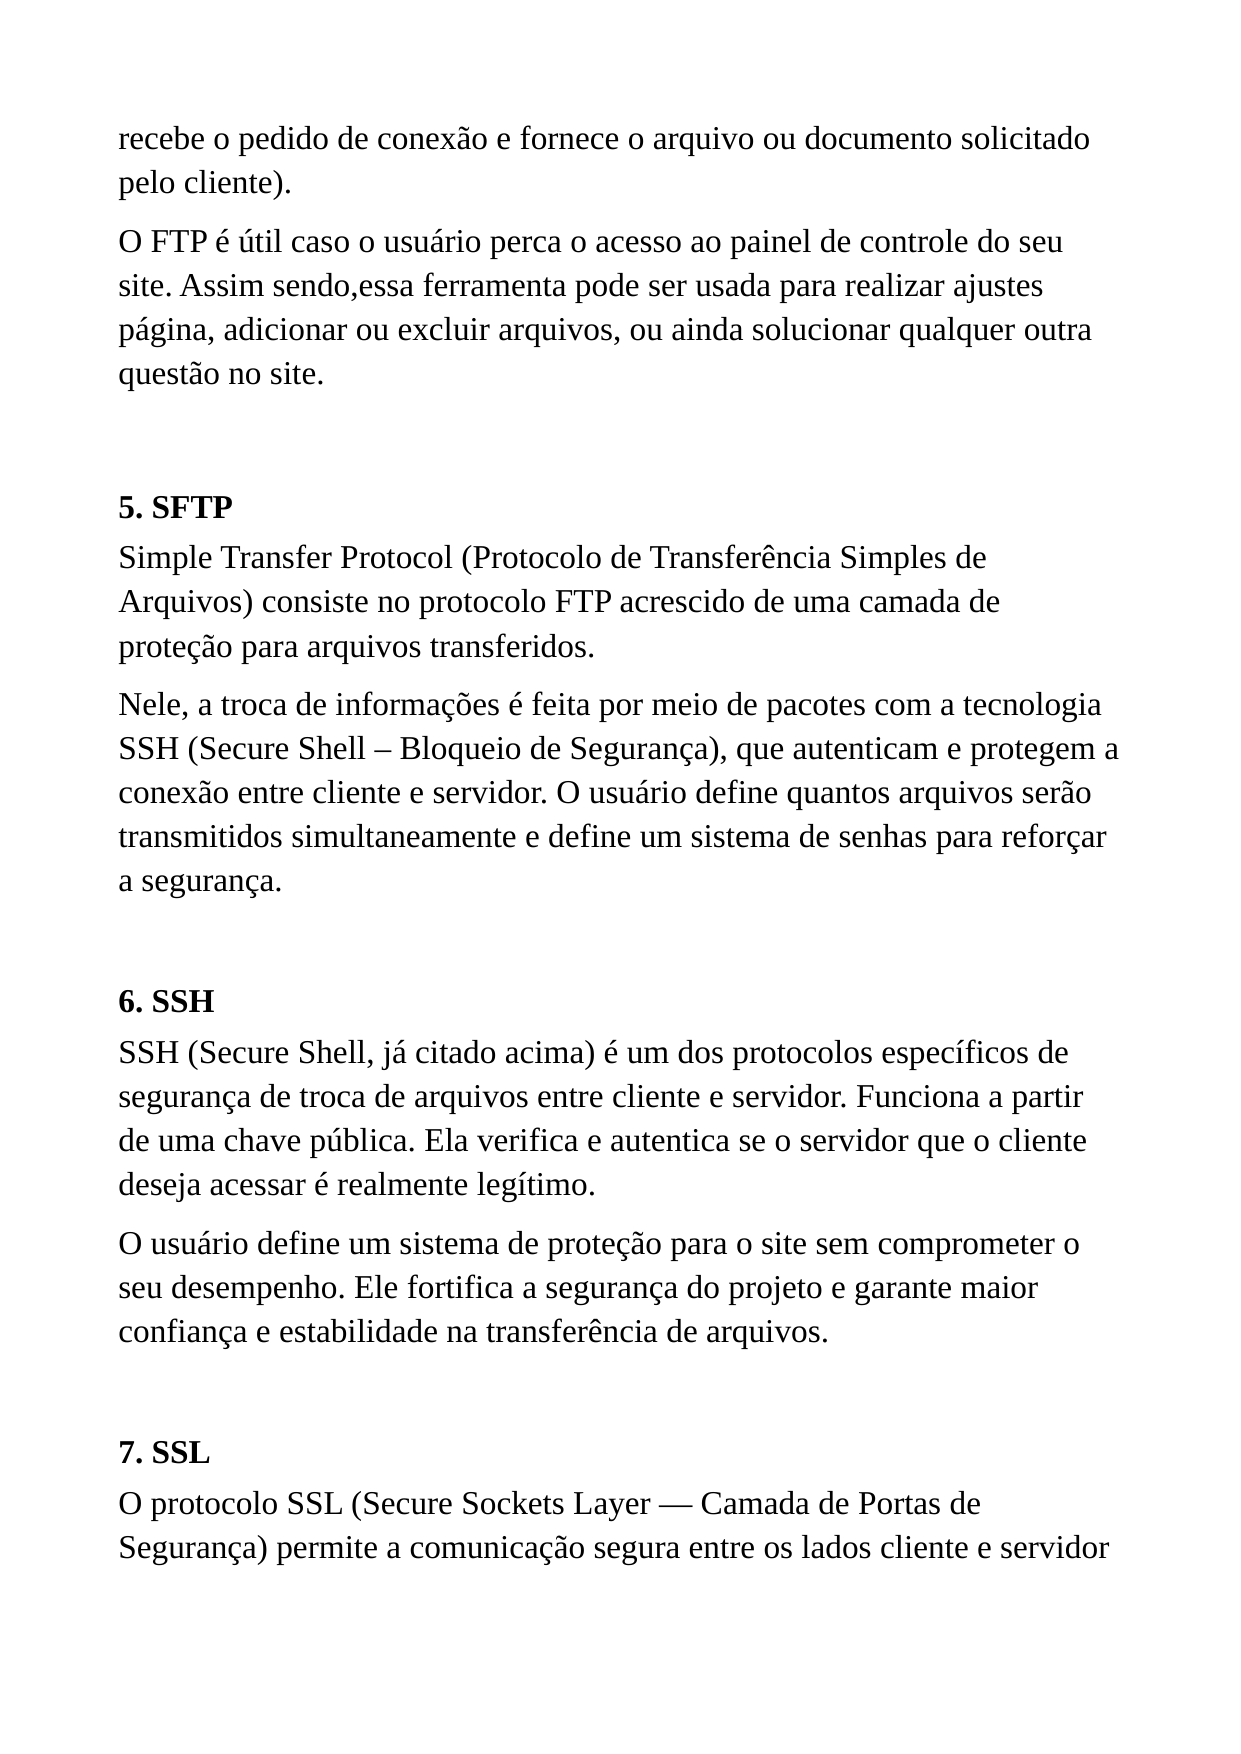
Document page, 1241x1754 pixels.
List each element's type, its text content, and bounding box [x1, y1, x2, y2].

text Nele, a troca de informações é feita por meio de pacotes com a tecnologia SSH (Secure Shell – Bloqueio de Segurança), que autenticam e protegem a conexão entre cliente e servidor. O usuário define quantos arquivos serão transmitidos simultaneamente e define um sistema de senhas para reforçar a segurança. [118, 684, 1122, 899]
text O protocolo SSL (Secure Sockets Layer — Camada de Portas de Segurança) permite a comunicação segura entre os lados cliente e servidor [118, 1483, 1122, 1565]
text Simple Transfer Protocol (Protocolo de Transferência Simples de Arquivos) consiste no protocolo FTP acrescido de uma camada de proteção para arquivos transferidos. [118, 538, 1122, 664]
text O usuário define um sistema de proteção para o site sem comprometer o seu desempenho. Ele fortifica a segurança do projeto e garante maior confiança e estabilidade na transferência de arquivos. [118, 1223, 1122, 1350]
text O FTP é útil caso o usuário perca o acesso ao painel de controle do seu site. Assim sendo,essa ferramenta pode ser usada para realizar ajustes página, adicionar ou excluir arquivos, ou ainda solucionar qualquer outra questão no site. [118, 221, 1122, 391]
text SSH (Secure Shell, já citado acima) é um dos protocolos específicos de segurança de troca de arquivos entre cliente e servidor. Funciona a partir de uma chave pública. Ela verifica e autentica se o servidor que o cliente deseja acessar é realmente legítimo. [118, 1032, 1122, 1203]
text recebe o pedido de conexão e fornece o arquivo ou documento solicitado pelo cliente). [118, 118, 1122, 201]
subtitle 5. SFTP [118, 487, 1122, 525]
subtitle 7. SSL [118, 1432, 1122, 1471]
subtitle 6. SSH [118, 982, 1122, 1020]
